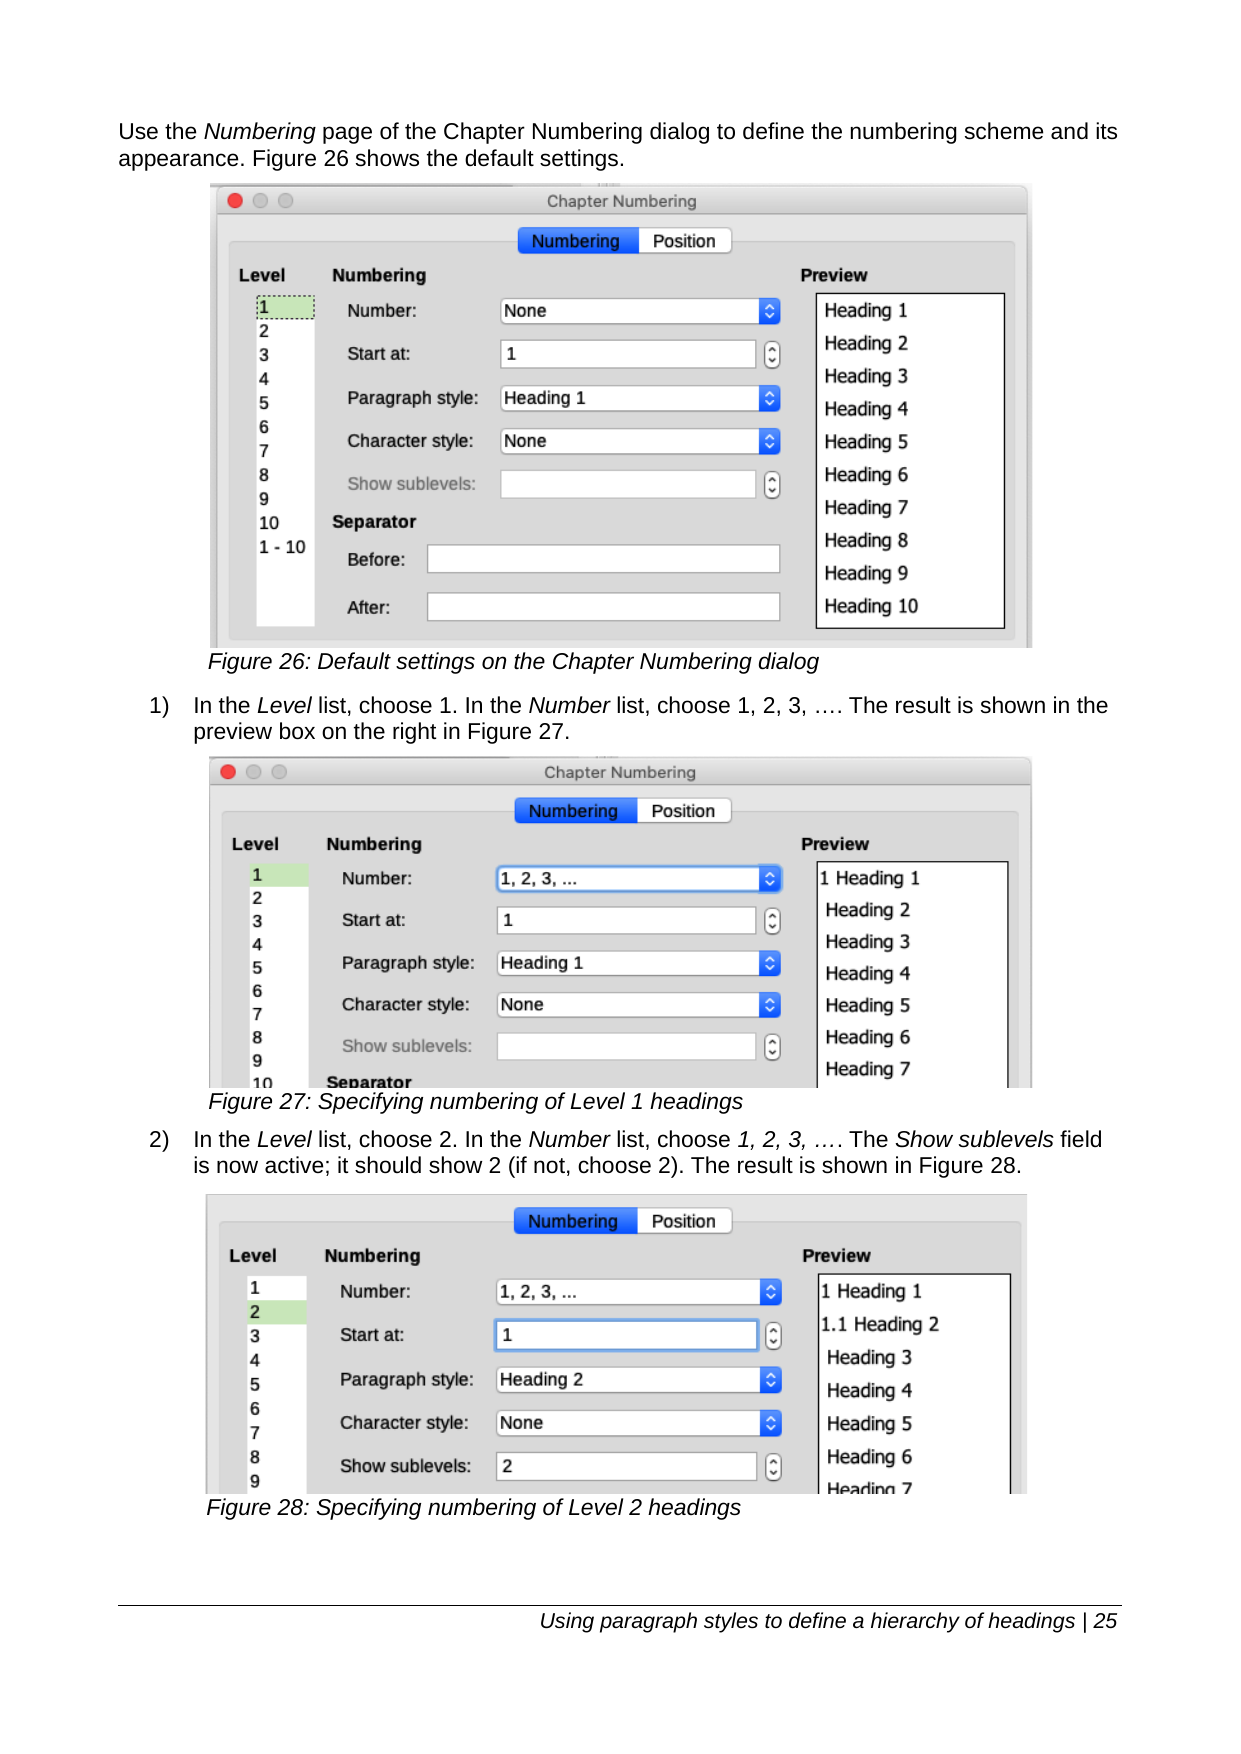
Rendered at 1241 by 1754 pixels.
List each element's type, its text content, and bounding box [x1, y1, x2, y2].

text Figure 27: Specifying numbering of Level 1 headings [208, 756, 1032, 1114]
picture [205, 1194, 1028, 1494]
list In the Level list, choose 1. In the Number list, choose 1, 2, 3, …. The result is shown in the preview box on the right in Figure 27. [169, 692, 1122, 744]
text Figure 28: Specifying numbering of Level 2 headings [206, 1191, 1034, 1520]
list In the Level list, choose 2. In the Number list, choose 1, 2, 3, …. The Show sublevels field is now active; it should show 2 (if not, choose 2). The result is shown in Figure 28. [169, 1126, 1122, 1179]
list Use the Numbering page of the Chapter Numbering dialog to define the numbering scheme and its appearance. Figure 26 shows the default settings. [118, 118, 1122, 171]
text Figure 26: Default settings on the Chapter Numbering dialog [208, 183, 1033, 674]
picture [210, 183, 1033, 648]
picture [209, 756, 1033, 1088]
